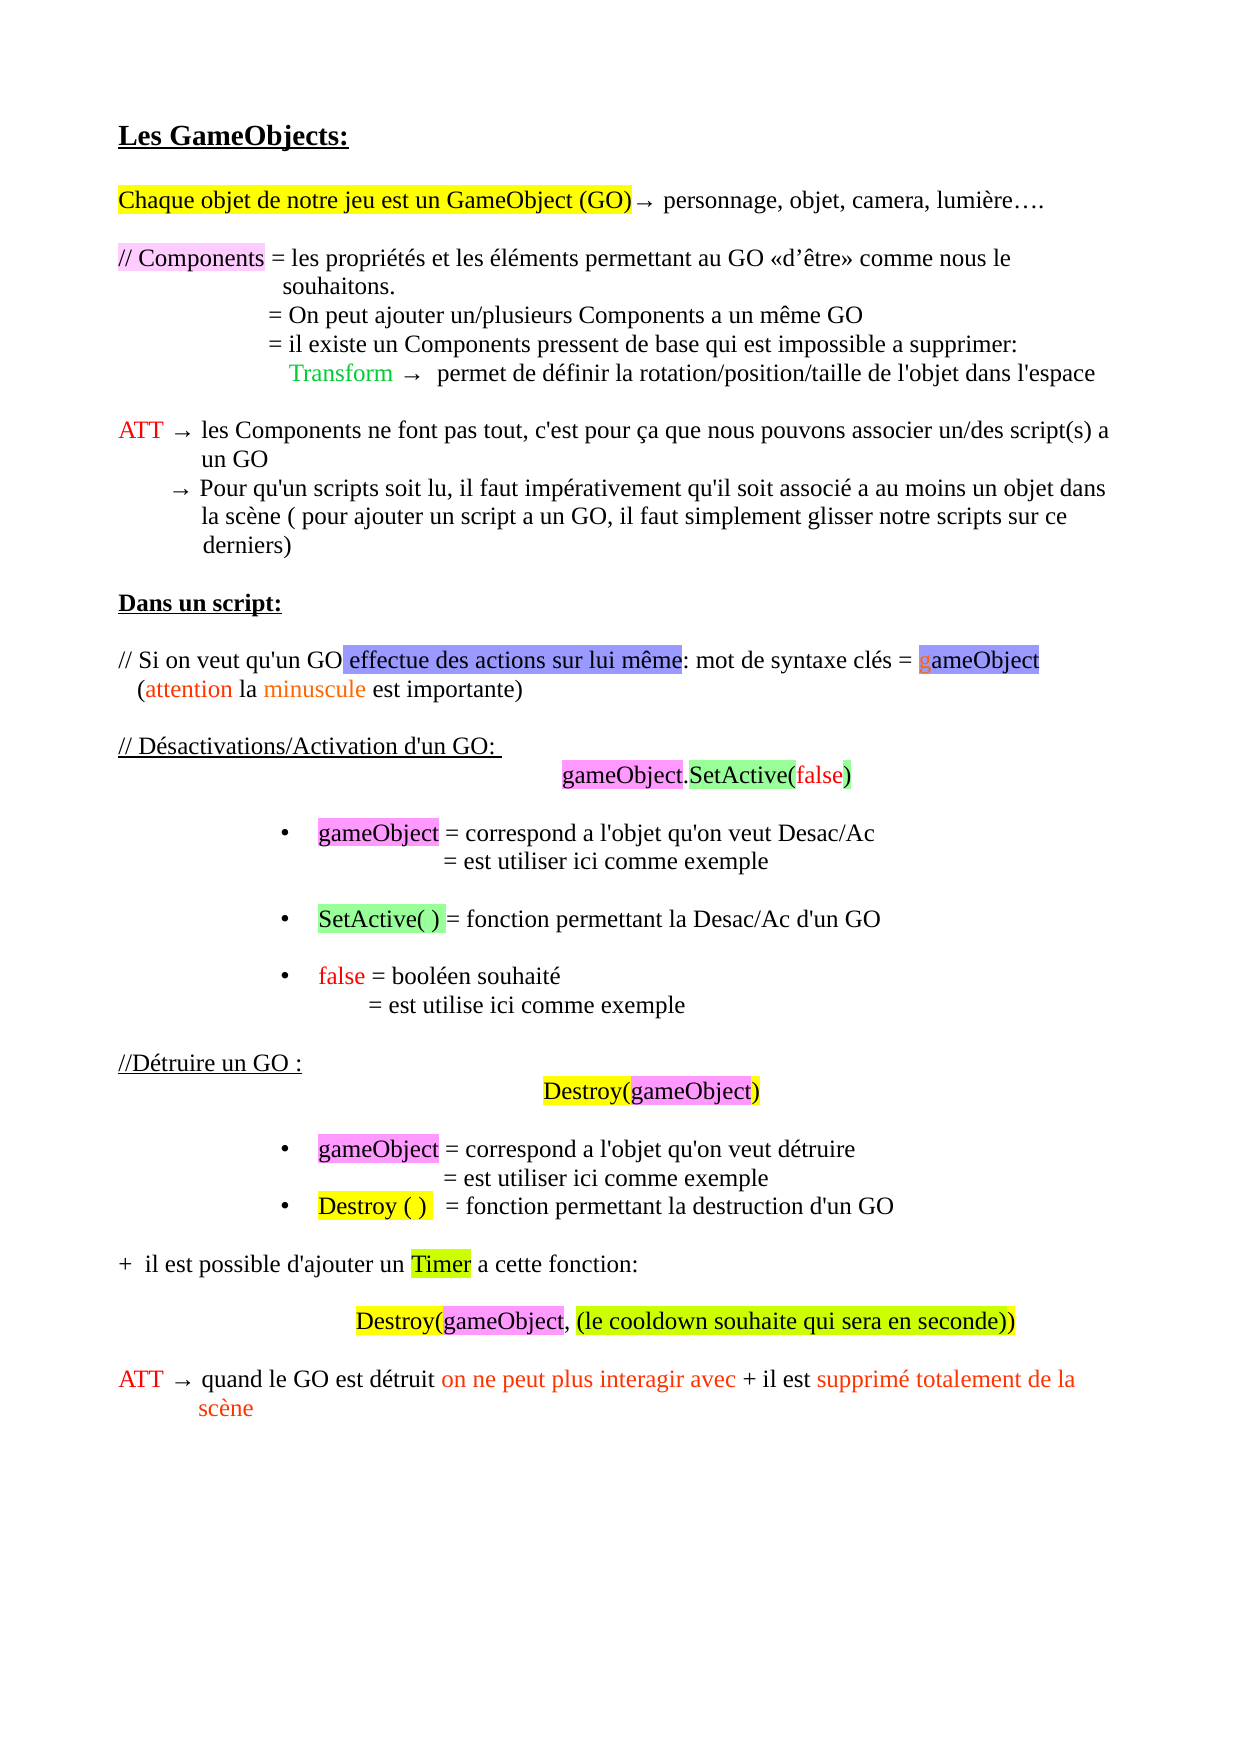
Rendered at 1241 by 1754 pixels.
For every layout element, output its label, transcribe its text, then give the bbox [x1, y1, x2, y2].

text → Pour qu'un scripts soit lu, il faut impérativement qu'il soit associé a au moins un objet dans > la scène ( pour ajouter un script a un GO, il faut simplement glisser notre scripts sur ce > >> derniers) [118, 473, 1122, 559]
text ATT → les Components ne font pas tout, c'est pour ça que nous pouvons associer un/des script(s) a > un GO [118, 415, 1122, 473]
text Les GameObjects: [118, 118, 1122, 152]
list = est utiliser ici comme exemple [281, 846, 1122, 875]
list Destroy ( ) = fonction permettant la destruction d'un GO [281, 1191, 1122, 1220]
text // Components = les propriétés et les éléments permettant au GO «d’être» comme nous le > souhaitons. [118, 243, 1122, 300]
text //Détruire un GO : [118, 1048, 1122, 1076]
text = On peut ajouter un/plusieurs Components a un même GO [118, 300, 1122, 329]
text Destroy(gameObject, (le cooldown souhaite qui sera en seconde)) [118, 1306, 1122, 1335]
text = il existe un Components pressent de base qui est impossible a supprimer: > > > > > Transform → permet de définir la rotation/position/taille de l'objet dans l'espace [118, 329, 1122, 386]
text Destroy(gameObject) [118, 1076, 1122, 1105]
text Dans un script: [118, 588, 1122, 616]
text + il est possible d'ajouter un Timer a cette fonction: [118, 1249, 1122, 1278]
text // Désactivations/Activation d'un GO: [118, 731, 1122, 760]
text gameObject.SetActive(false) [118, 760, 1122, 789]
text // Si on veut qu'un GO effectue des actions sur lui même: mot de syntaxe clés = gameObject [118, 645, 1122, 674]
list = est utiliser ici comme exemple [281, 1163, 1122, 1191]
list false = booléen souhaité [281, 961, 1122, 990]
text ATT → quand le GO est détruit on ne peut plus interagir avec + il est supprimé totalement de la >?? scène [118, 1364, 1122, 1421]
text (attention la minuscule est importante) [118, 674, 1122, 703]
text Chaque objet de notre jeu est un GameObject (GO)→ personnage, objet, camera, lumière…. [118, 185, 1122, 214]
list gameObject = correspond a l'objet qu'on veut Desac/Ac [281, 818, 1122, 846]
list SetActive( ) = fonction permettant la Desac/Ac d'un GO [281, 904, 1122, 933]
list = est utilise ici comme exemple [281, 990, 1122, 1019]
list gameObject = correspond a l'objet qu'on veut détruire [281, 1134, 1122, 1163]
